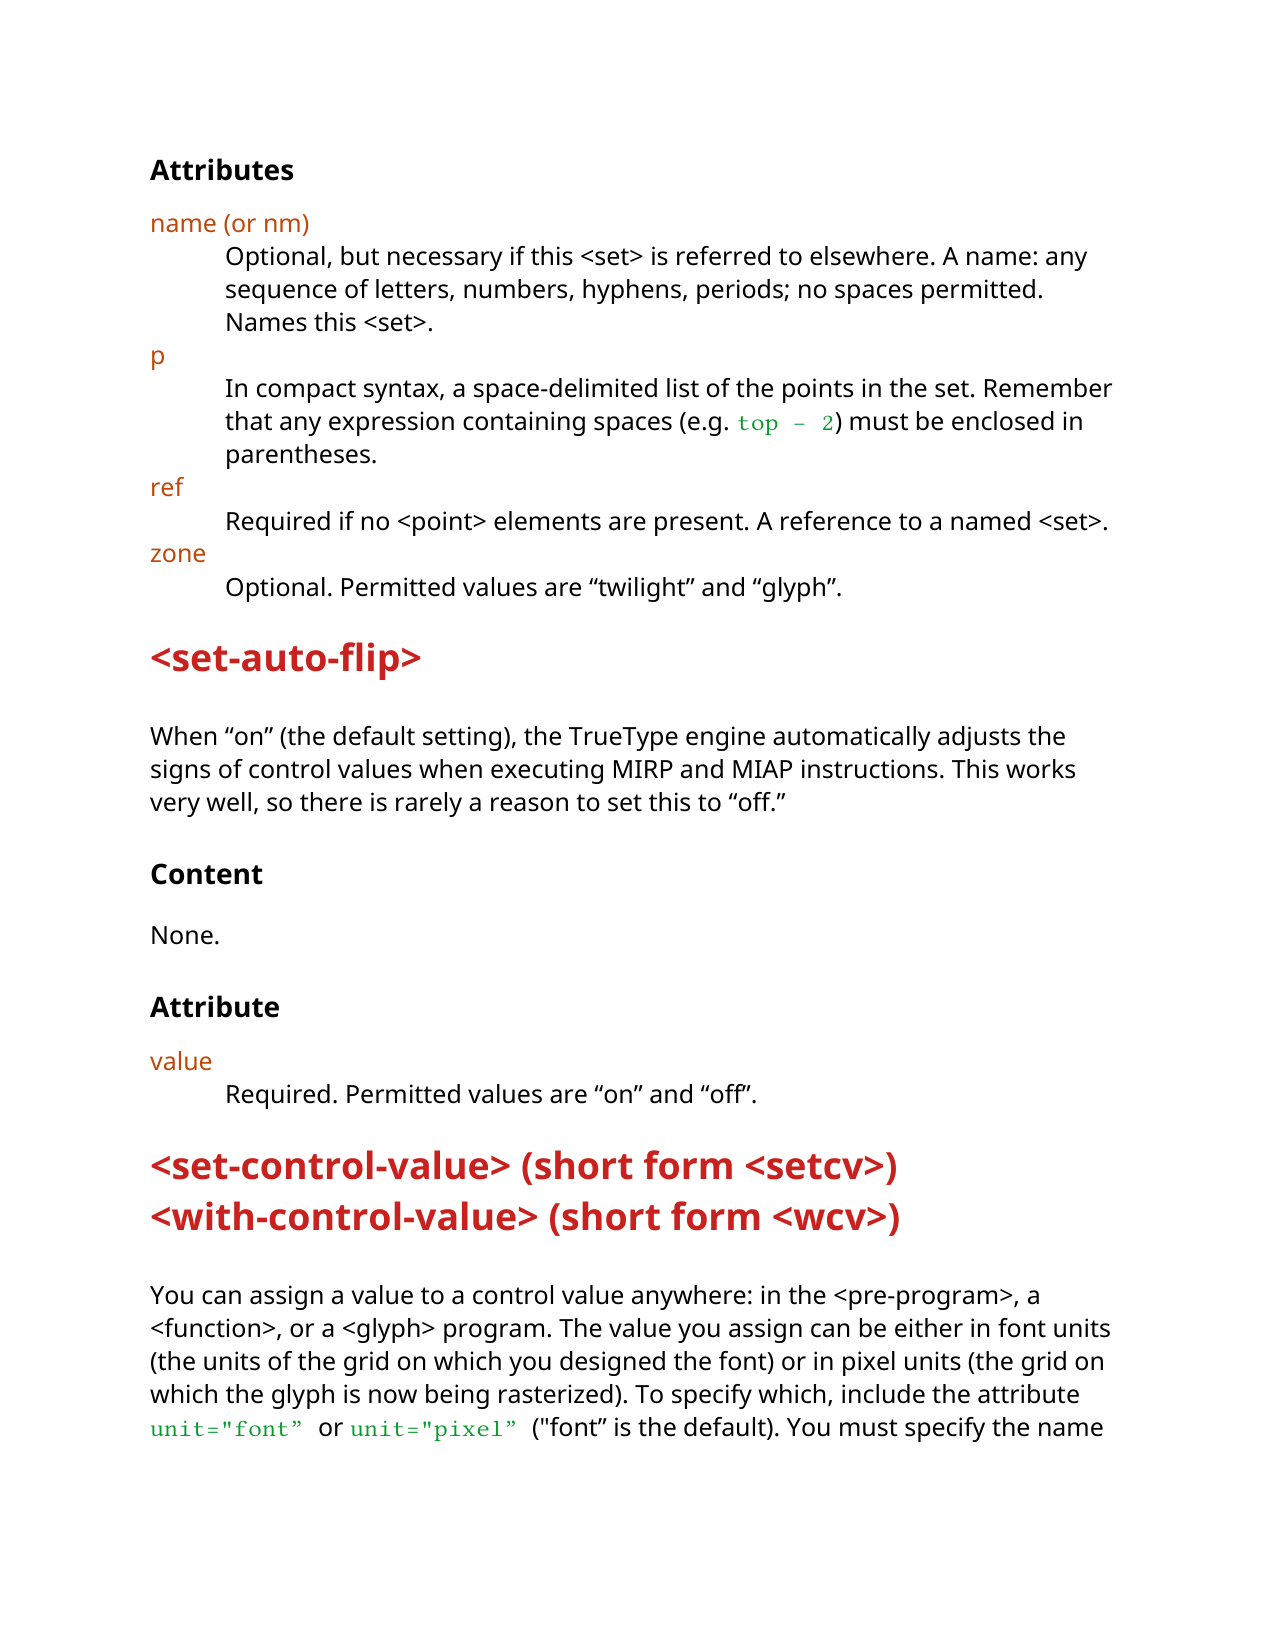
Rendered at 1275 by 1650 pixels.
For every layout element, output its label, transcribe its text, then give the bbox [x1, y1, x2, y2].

subtitle <set-auto-flip> [150, 632, 1125, 683]
text Required. Permitted values are “on” and “off”. [225, 1077, 1125, 1110]
subtitle Attribute [150, 987, 1125, 1026]
text You can assign a value to a control value anywhere: in the <pre-program>, a <function>, or a <glyph> program. The value you assign can be either in font units (the units of the grid on which you designed the font) or in pixel units (the grid on which the glyph is now being rasterized). To specify which, include the attribute unit="font” or unit="pixel” ("font” is the default). You must specify the name [150, 1278, 1125, 1443]
subtitle Attributes [150, 150, 1125, 188]
text value [150, 1044, 1125, 1077]
subtitle <set-control-value> (short form <setcv>) <with-control-value> (short form <wcv>) [150, 1139, 1125, 1241]
text Optional. Permitted values are “twilight” and “glyph”. [225, 569, 1125, 603]
subtitle Content [150, 854, 1125, 893]
text None. [150, 918, 1125, 951]
text When “on” (the default setting), the TrueType engine automatically adjusts the signs of control values when executing MIRP and MIAP instructions. This works very well, so there is rarely a reason to set this to “off.” [150, 719, 1125, 818]
text Required if no <point> elements are present. A reference to a named <set>. [225, 503, 1125, 537]
text name (or nm) [150, 206, 1125, 239]
text p [150, 338, 1125, 371]
text Optional, but necessary if this <set> is referred to elsewhere. A name: any sequence of letters, numbers, hyphens, periods; no spaces permitted. Names this <set>. [225, 239, 1125, 338]
text zone [150, 537, 1125, 569]
text ref [150, 471, 1125, 503]
text In compact syntax, a space-delimited list of the points in the set. Remember that any expression containing spaces (e.g. top – 2) must be enclosed in parentheses. [225, 371, 1125, 471]
